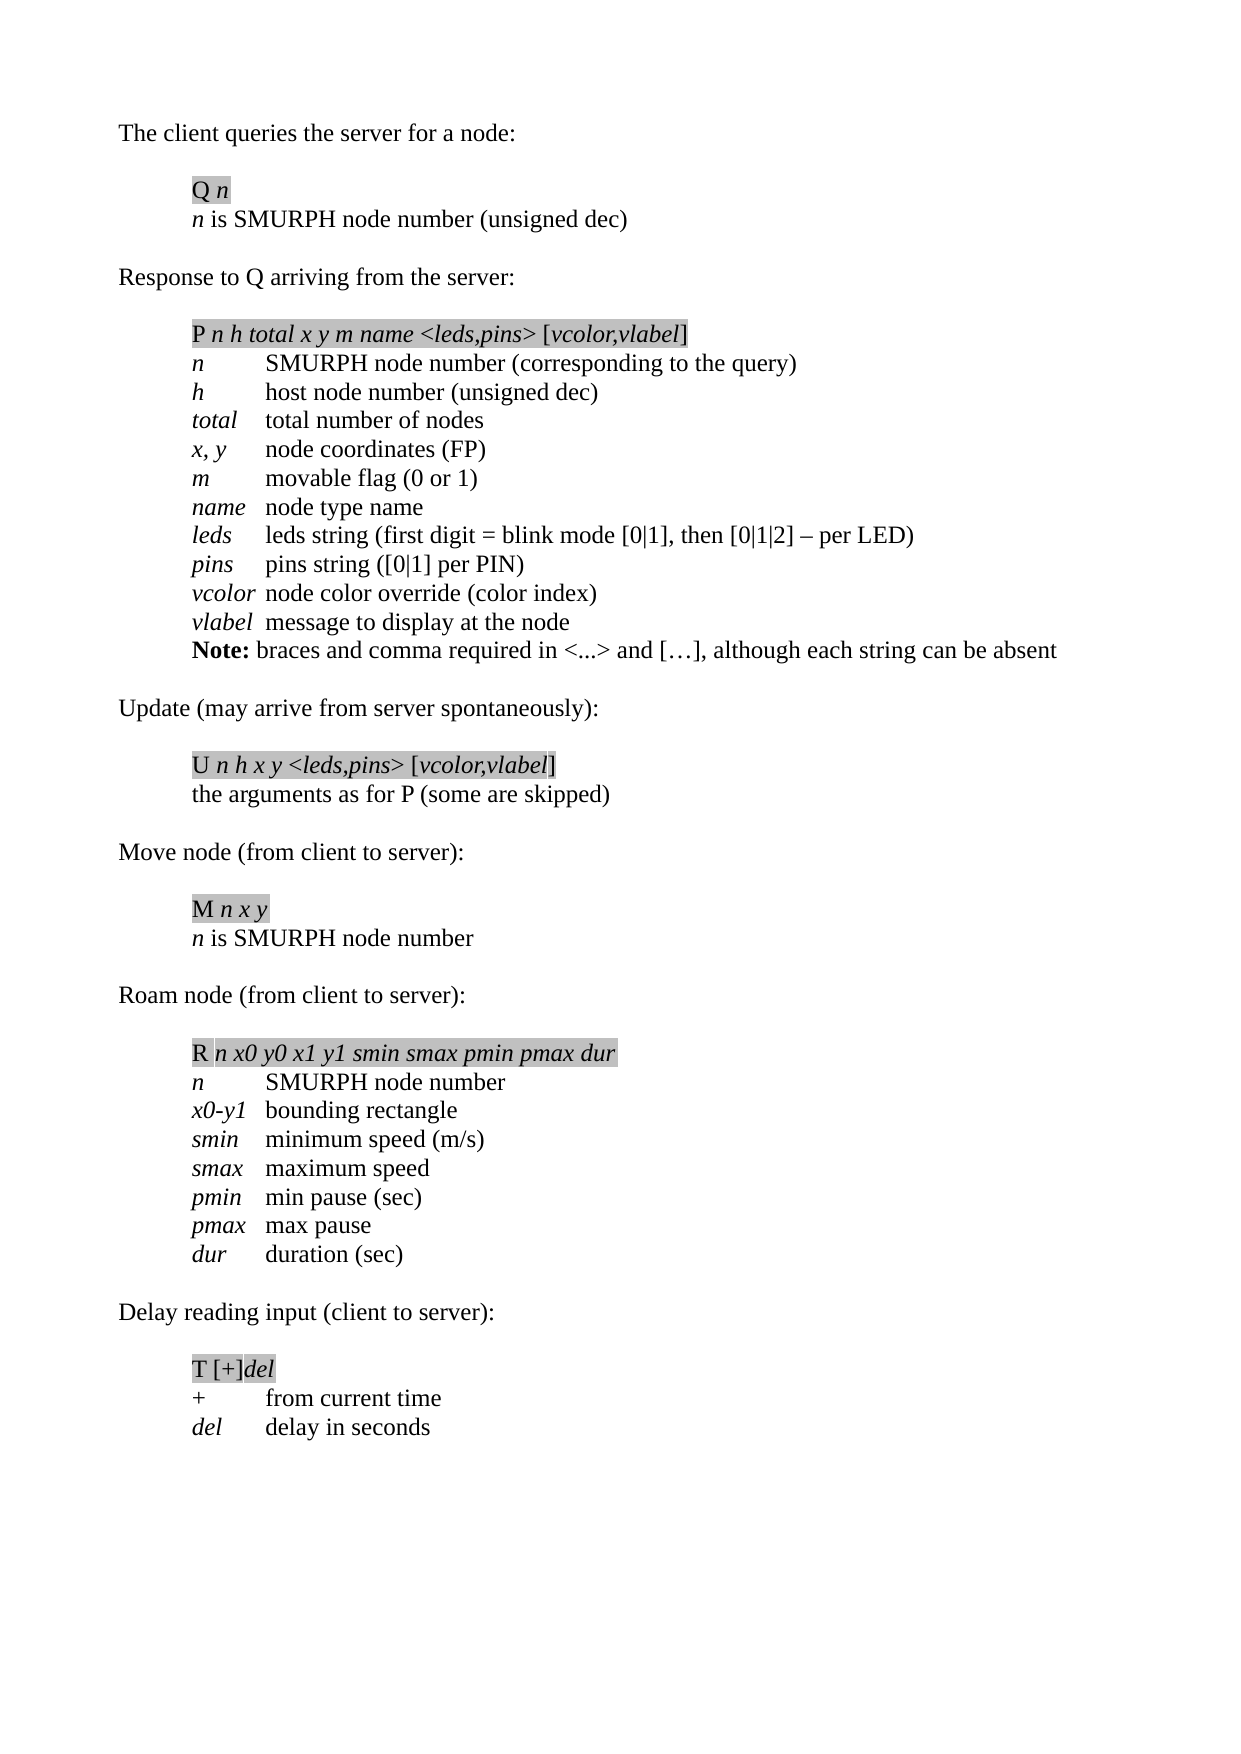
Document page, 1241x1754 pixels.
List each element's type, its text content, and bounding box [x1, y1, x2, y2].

text x, y node coordinates (FP) [118, 434, 1122, 463]
text U n h x y <leds,pins> [vcolor,vlabel] [118, 751, 1122, 779]
text m movable flag (0 or 1) [118, 463, 1122, 492]
text Q n [118, 176, 1122, 204]
text smax maximum speed [118, 1153, 1122, 1182]
text pmax max pause [118, 1211, 1122, 1239]
text x0-y1 bounding rectangle [118, 1096, 1122, 1124]
text n SMURPH node number (corresponding to the query) [118, 348, 1122, 377]
text Note: braces and comma required in <...> and […], although each string can be absent [118, 636, 1122, 664]
text R n x0 y0 x1 y1 smin smax pmin pmax dur [118, 1038, 1122, 1067]
text h host node number (unsigned dec) [118, 377, 1122, 406]
text P n h total x y m name <leds,pins> [vcolor,vlabel] [118, 319, 1122, 348]
text + from current time [118, 1383, 1122, 1412]
text T [+]del [118, 1354, 1122, 1383]
text n is SMURPH node number (unsigned dec) [118, 204, 1122, 233]
text name node type name [118, 492, 1122, 521]
text the arguments as for P (some are skipped) [118, 779, 1122, 808]
text leds leds string (first digit = blink mode [0|1], then [0|1|2] – per LED) [118, 521, 1122, 549]
text Roam node (from client to server): [118, 981, 1122, 1009]
text total total number of nodes [118, 406, 1122, 434]
text n SMURPH node number [118, 1067, 1122, 1096]
text n is SMURPH node number [118, 923, 1122, 952]
text vlabel message to display at the node [118, 607, 1122, 636]
text Move node (from client to server): [118, 837, 1122, 866]
text M n x y [118, 894, 1122, 923]
text smin minimum speed (m/s) [118, 1124, 1122, 1153]
text vcolor node color override (color index) [118, 578, 1122, 607]
text Delay reading input (client to server): [118, 1297, 1122, 1326]
text pins pins string ([0|1] per PIN) [118, 549, 1122, 578]
text pmin min pause (sec) [118, 1182, 1122, 1211]
text Response to Q arriving from the server: [118, 262, 1122, 291]
text dur duration (sec) [118, 1239, 1122, 1268]
text del delay in seconds [118, 1412, 1122, 1441]
text The client queries the server for a node: [118, 118, 1122, 147]
text Update (may arrive from server spontaneously): [118, 693, 1122, 722]
